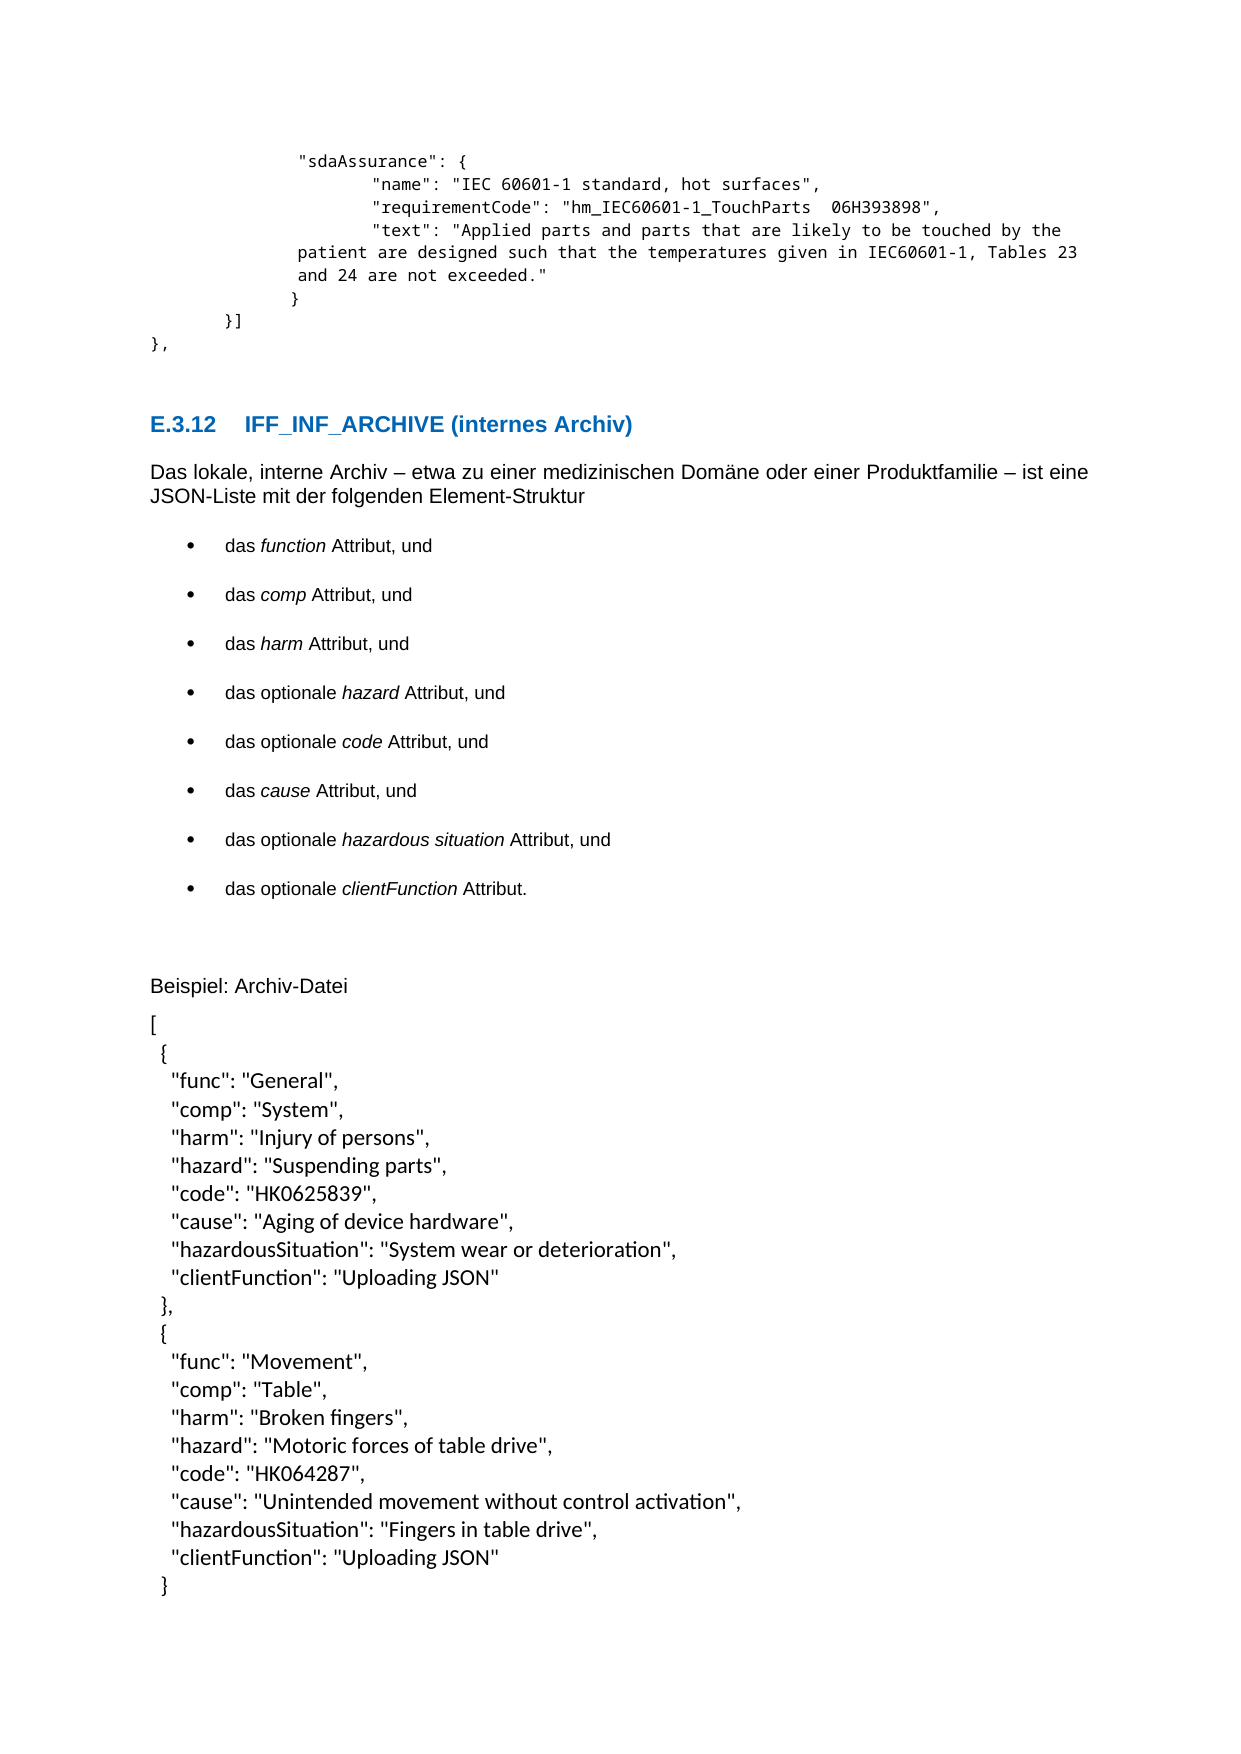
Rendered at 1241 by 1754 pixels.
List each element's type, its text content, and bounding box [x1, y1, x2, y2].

text "sdaAssurance": { [150, 150, 1090, 173]
text "hazardousSituation": "Fingers in table drive", [150, 1515, 1090, 1543]
text [ [150, 1011, 1090, 1039]
text }] [150, 309, 1090, 332]
list das optionale code Attribut, und [187, 729, 1090, 753]
subtitle IFF_INF_ARCHIVE (internes Archiv) [150, 414, 1090, 438]
text "text": "Applied parts and parts that are likely to be touched by the patient are designed such that the temperatures given in IEC60601-1, Tables 23 and 24 are not exceeded." [297, 218, 1090, 286]
text "hazard": "Suspending parts", [150, 1151, 1090, 1179]
list das cause Attribut, und [187, 778, 1090, 802]
text "comp": "Table", [150, 1375, 1090, 1403]
text "harm": "Broken fingers", [150, 1403, 1090, 1431]
text "clientFunction": "Uploading JSON" [150, 1263, 1090, 1291]
text "comp": "System", [150, 1095, 1090, 1123]
text "func": "General", [150, 1067, 1090, 1095]
text "code": "HK0625839", [150, 1179, 1090, 1207]
text Beispiel: Archiv-Datei [150, 974, 1090, 998]
text "harm": "Injury of persons", [150, 1123, 1090, 1151]
text "cause": "Aging of device hardware", [150, 1207, 1090, 1235]
text "cause": "Unintended movement without control activation", [150, 1487, 1090, 1515]
list das optionale hazard Attribut, und [187, 680, 1090, 704]
text }, [150, 1291, 1090, 1319]
list das function Attribut, und [187, 533, 1090, 557]
text "code": "HK064287", [150, 1459, 1090, 1487]
list das comp Attribut, und [187, 582, 1090, 606]
text Das lokale, interne Archiv – etwa zu einer medizinischen Domäne oder einer Produktfamilie – ist eine JSON-Liste mit der folgenden Element-Struktur [150, 461, 1090, 508]
list das optionale clientFunction Attribut. [187, 876, 1090, 900]
text "hazard": "Motoric forces of table drive", [150, 1431, 1090, 1459]
text } [150, 286, 1090, 309]
text }, [150, 332, 1090, 354]
text "hazardousSituation": "System wear or deterioration", [150, 1235, 1090, 1263]
text "clientFunction": "Uploading JSON" [150, 1543, 1090, 1571]
list das harm Attribut, und [187, 631, 1090, 655]
text } [150, 1571, 1090, 1599]
text { [150, 1039, 1090, 1067]
text "name": "IEC 60601-1 standard, hot surfaces", [150, 173, 1090, 195]
list das optionale hazardous situation Attribut, und [187, 827, 1090, 851]
text { [150, 1319, 1090, 1347]
text "requirementCode": "hm_IEC60601-1_TouchParts 06H393898", [150, 195, 1090, 218]
text "func": "Movement", [150, 1347, 1090, 1375]
